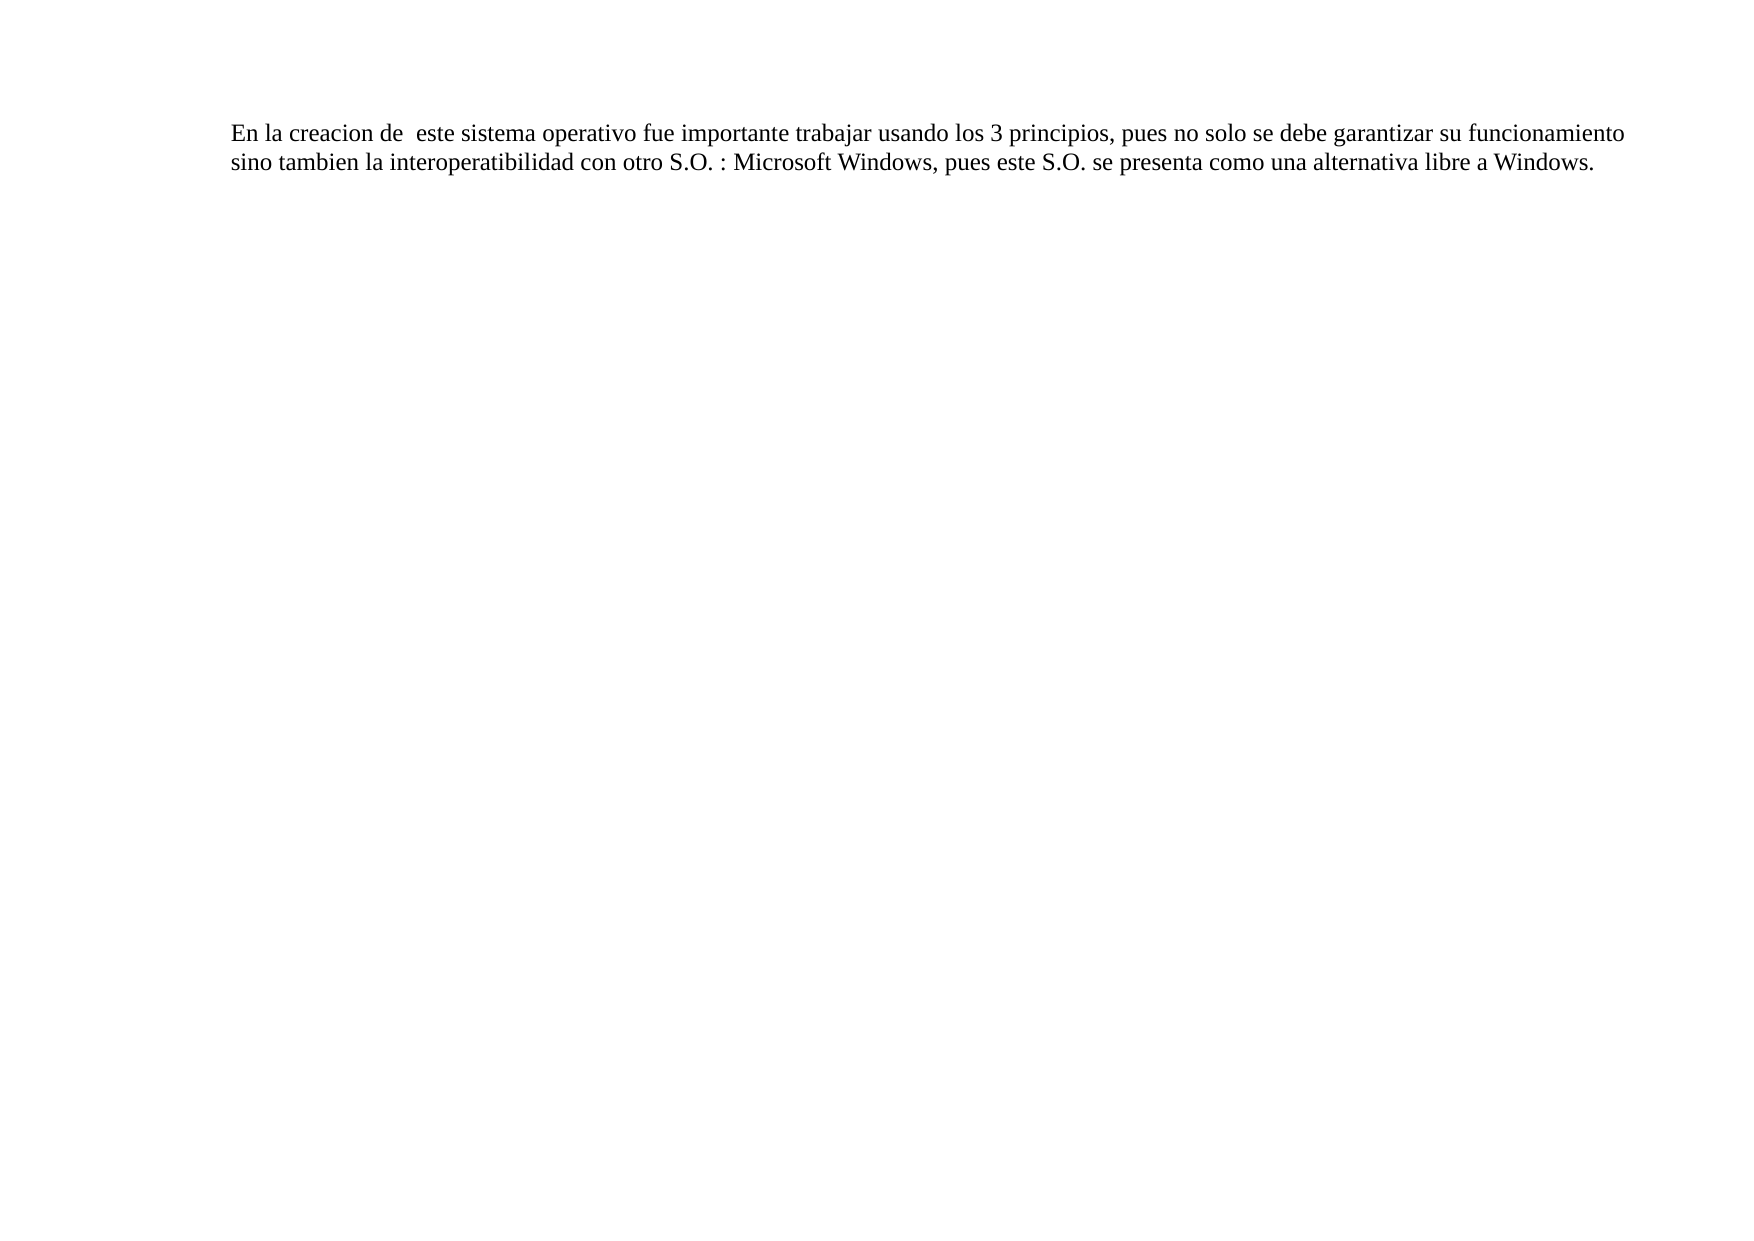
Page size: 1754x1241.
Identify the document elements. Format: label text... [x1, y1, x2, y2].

list En la creacion de este sistema operativo fue importante trabajar usando los 3 principios, pues no solo se debe garantizar su funcionamiento sino tambien la interoperatibilidad con otro S.O. : Microsoft Windows, pues este S.O. se presenta como una alternativa libre a Windows. [193, 118, 1635, 176]
